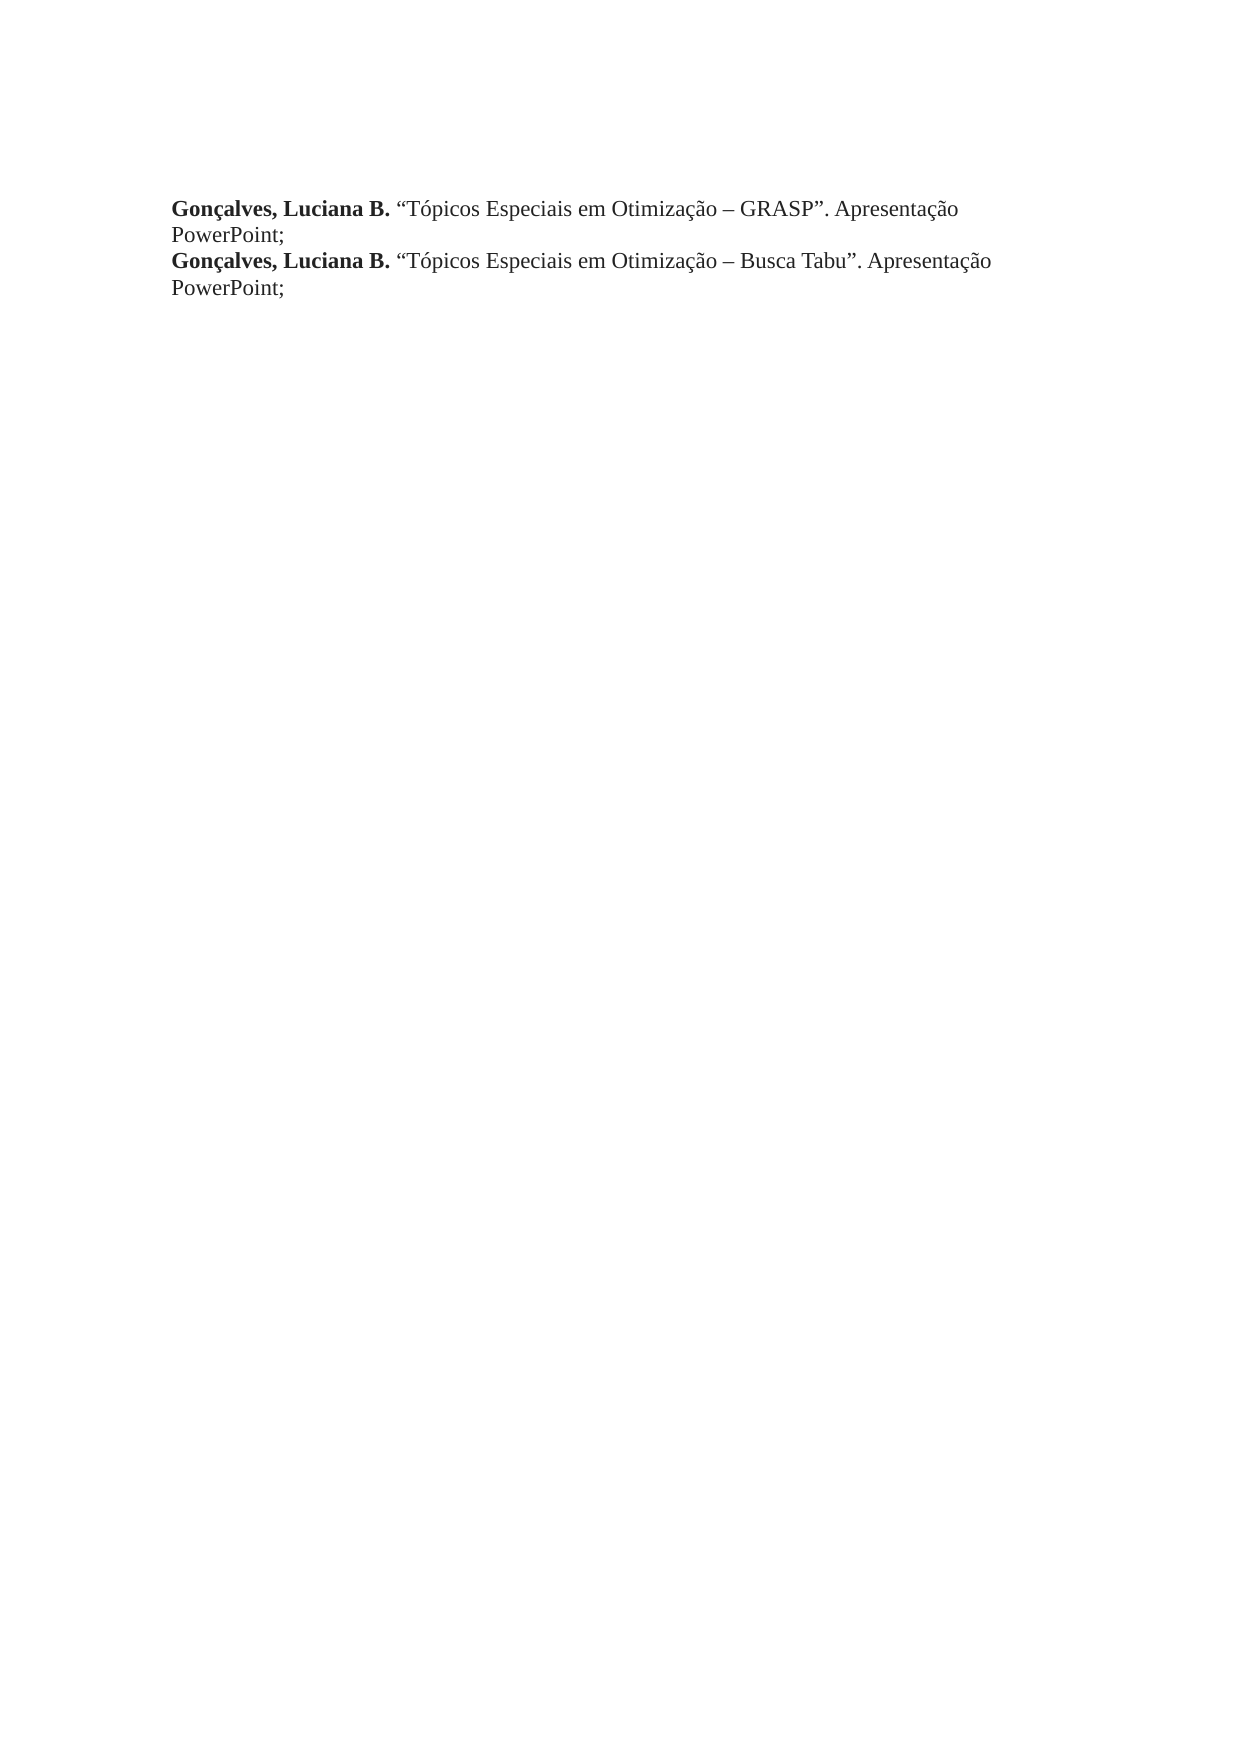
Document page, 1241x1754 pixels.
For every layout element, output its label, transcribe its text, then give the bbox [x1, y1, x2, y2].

text Gonçalves, Luciana B. “Tópicos Especiais em Otimização – GRASP”. Apresentação PowerPoint; [171, 195, 1069, 248]
text Gonçalves, Luciana B. “Tópicos Especiais em Otimização – Busca Tabu”. Apresentação PowerPoint; [171, 248, 1069, 300]
